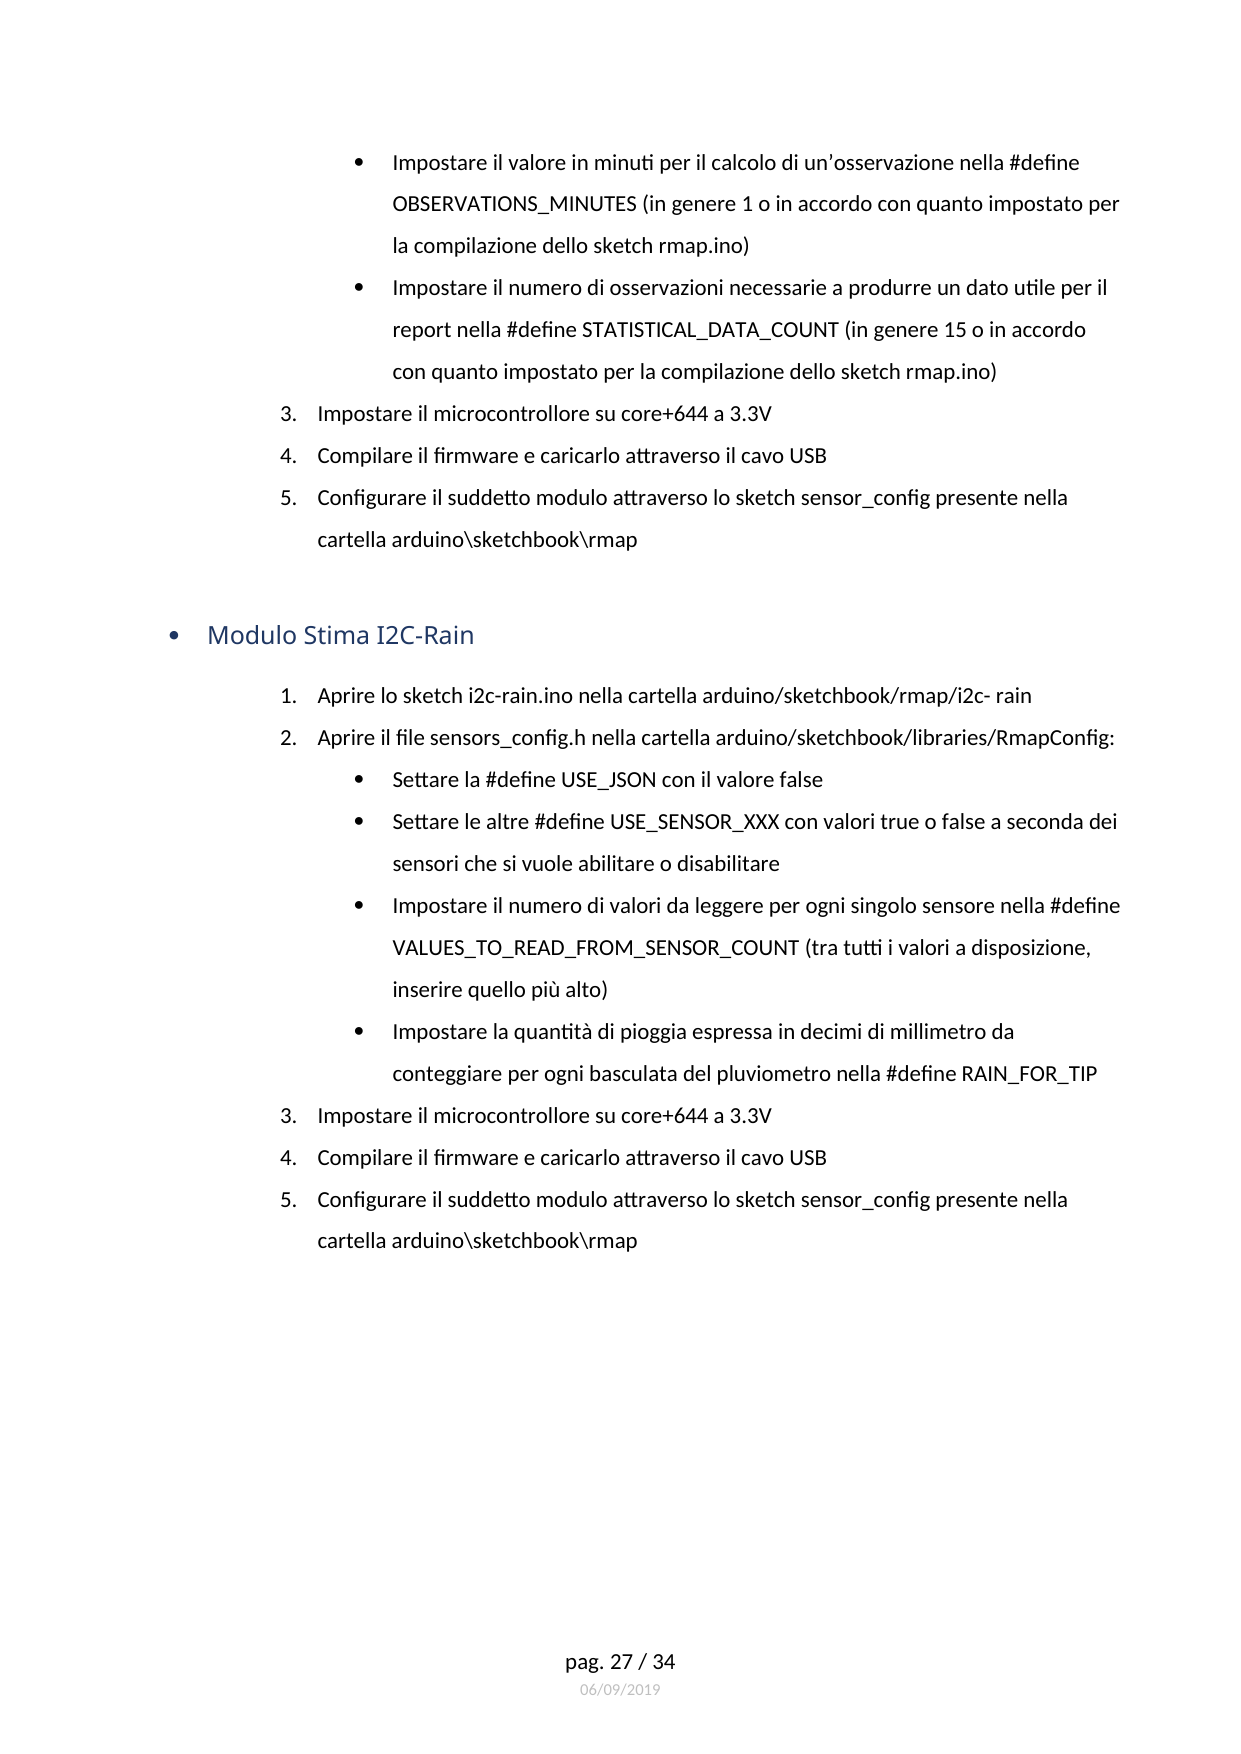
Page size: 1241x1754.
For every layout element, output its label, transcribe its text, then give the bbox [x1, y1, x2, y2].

subtitle Modulo Stima I2C-Rain [169, 617, 1122, 651]
list Impostare il microcontrollore su core+644 a 3.3V [280, 1101, 1122, 1129]
list Configurare il suddetto modulo attraverso lo sketch sensor_config presente nella cartella arduino\sketchbook\rmap [280, 1185, 1122, 1255]
list Impostare il numero di valori da leggere per ogni singolo sensore nella #define VALUES_TO_READ_FROM_SENSOR_COUNT (tra tutti i valori a disposizione, inserire quello più alto) [355, 891, 1122, 1003]
list Aprire lo sketch i2c-rain.ino nella cartella arduino/sketchbook/rmap/i2c- rain [280, 681, 1122, 709]
list Settare le altre #define USE_SENSOR_XXX con valori true o false a seconda dei sensori che si vuole abilitare o disabilitare [355, 807, 1122, 877]
list Compilare il firmware e caricarlo attraverso il cavo USB [280, 441, 1122, 469]
list Impostare il microcontrollore su core+644 a 3.3V [280, 399, 1122, 427]
list Compilare il firmware e caricarlo attraverso il cavo USB [280, 1143, 1122, 1171]
list Aprire il file sensors_config.h nella cartella arduino/sketchbook/libraries/RmapConfig: [280, 723, 1122, 751]
list Impostare il valore in minuti per il calcolo di un’osservazione nella #define OBSERVATIONS_MINUTES (in genere 1 o in accordo con quanto impostato per la compilazione dello sketch rmap.ino) [355, 148, 1122, 259]
list Configurare il suddetto modulo attraverso lo sketch sensor_config presente nella cartella arduino\sketchbook\rmap [280, 483, 1122, 553]
list Impostare la quantità di pioggia espressa in decimi di millimetro da conteggiare per ogni basculata del pluviometro nella #define RAIN_FOR_TIP [355, 1017, 1122, 1087]
list Settare la #define USE_JSON con il valore false [355, 765, 1122, 793]
list Impostare il numero di osservazioni necessarie a produrre un dato utile per il report nella #define STATISTICAL_DATA_COUNT (in genere 15 o in accordo con quanto impostato per la compilazione dello sketch rmap.ino) [355, 273, 1122, 386]
